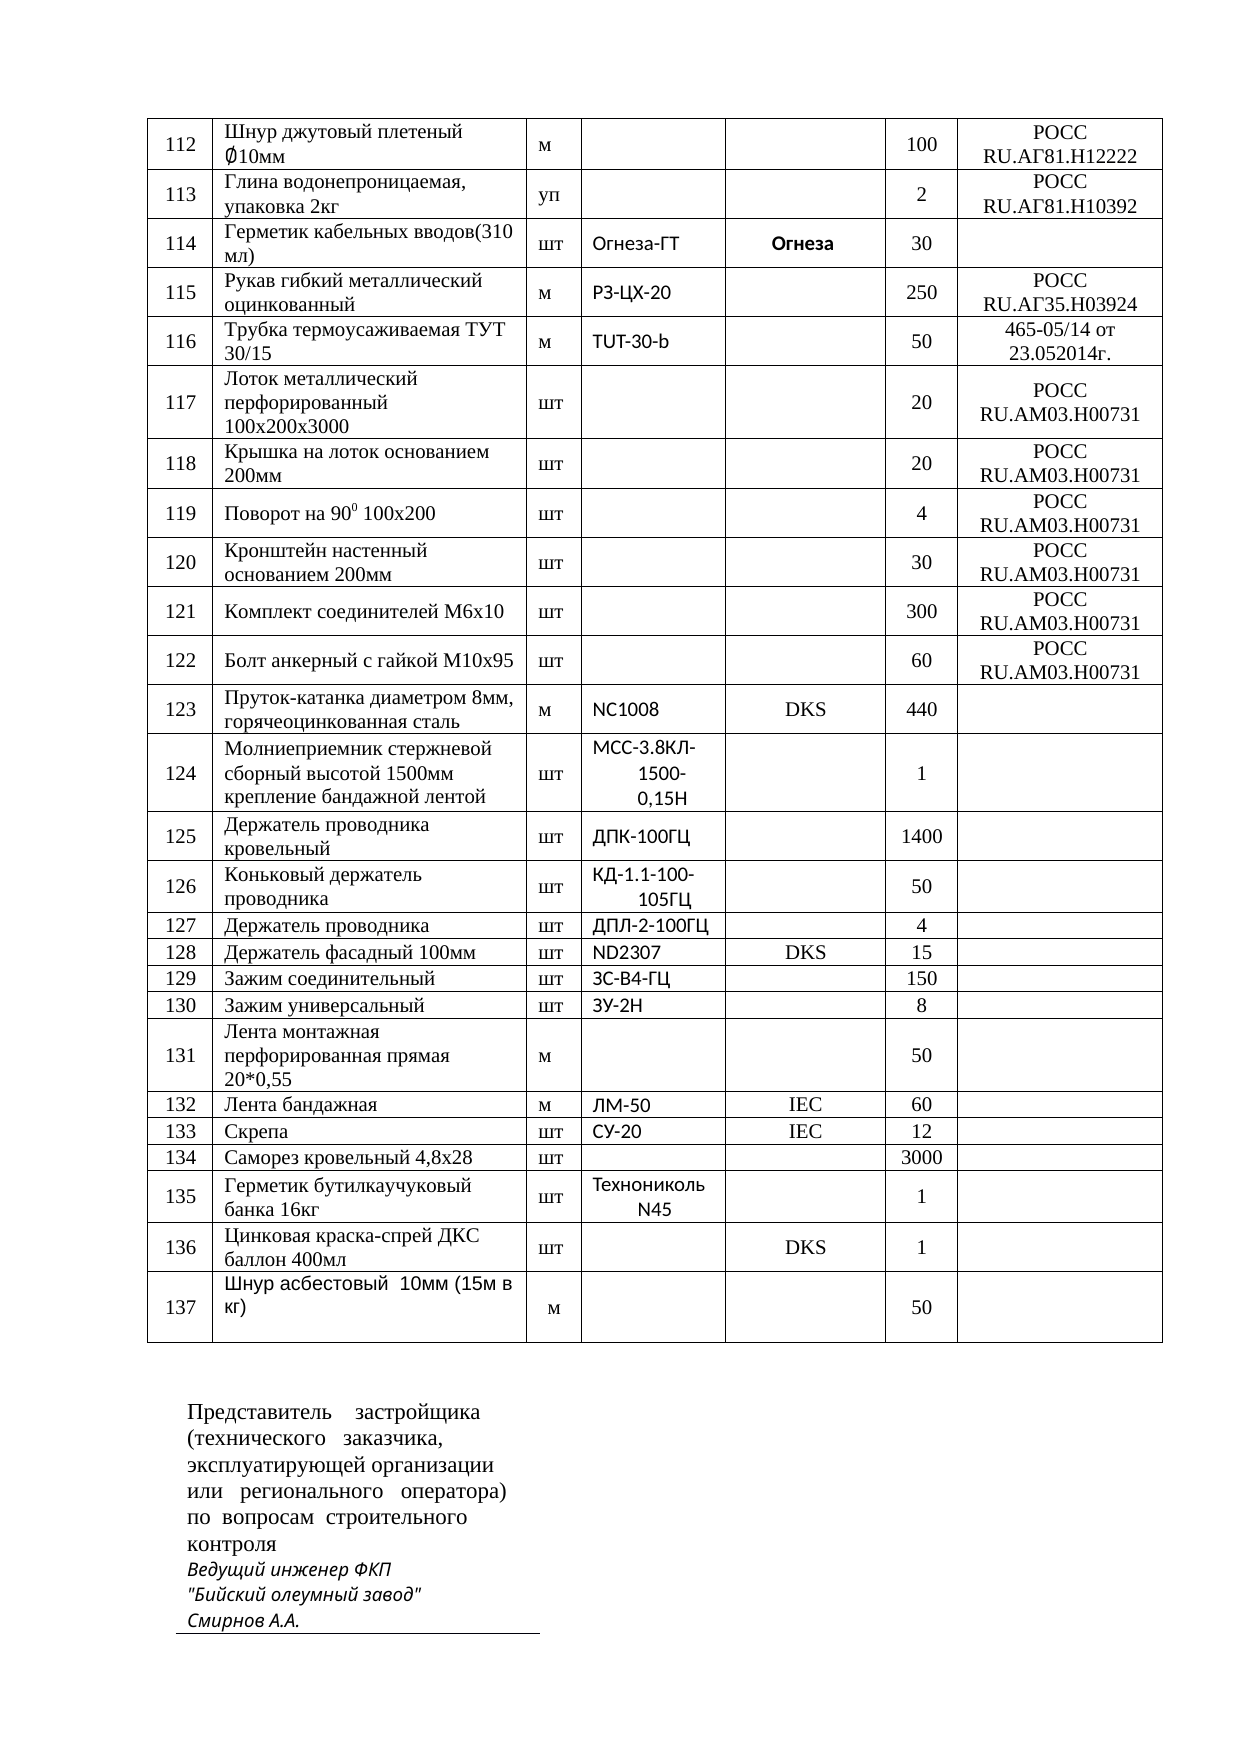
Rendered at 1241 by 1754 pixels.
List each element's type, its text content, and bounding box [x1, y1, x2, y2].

table_cell шт [527, 1145, 581, 1170]
table_cell МСС-3.8КЛ-1500-0,15Н [582, 734, 592, 811]
table_cell [726, 587, 885, 635]
table_cell [726, 1171, 885, 1222]
table_cell 1400 [886, 812, 957, 860]
table_cell 2 [886, 170, 957, 218]
table_cell шт [527, 636, 581, 684]
table_cell [958, 939, 1162, 964]
table_cell ЗС-В4-ГЦ [582, 966, 592, 991]
table_cell [726, 489, 885, 537]
table_cell NC1008 [582, 685, 725, 733]
table_cell Трубка термоусаживаемая ТУТ 30/15 [213, 317, 526, 365]
table_cell IEC [726, 1118, 885, 1144]
table_cell [726, 913, 885, 938]
table_cell [958, 1171, 1162, 1222]
table_cell [726, 992, 885, 1017]
table_header [540, 1372, 1161, 1556]
table_cell 60 [886, 1092, 957, 1117]
table_cell ND2307 [714, 939, 725, 964]
table_cell шт [527, 812, 581, 860]
table_cell [582, 1145, 592, 1170]
table_cell РОСС RU.AM03.H00731 [958, 439, 1162, 487]
table_cell шт [527, 1223, 581, 1271]
table_cell 50 [886, 861, 957, 912]
table_cell Рукав гибкий металлический оцинкованный [213, 268, 526, 316]
table_cell [582, 439, 725, 487]
table_cell 127 [148, 913, 212, 938]
table_cell шт [527, 366, 581, 438]
table_cell ЗУ-2Н [714, 992, 725, 1017]
table_cell [726, 268, 885, 316]
table_cell 132 [148, 1092, 212, 1117]
table_cell Лента бандажная [213, 1092, 526, 1117]
table_cell шт [527, 861, 581, 912]
table_cell [726, 170, 885, 218]
table_cell [582, 1223, 725, 1271]
table_cell 150 [886, 966, 957, 991]
table_cell шт [527, 587, 581, 635]
table_cell 122 [148, 636, 212, 684]
table_cell 123 [148, 685, 212, 733]
table_cell шт [527, 734, 581, 811]
table_cell [726, 1272, 885, 1342]
table_cell 4 [886, 489, 957, 537]
table_cell РОСС RU.АГ81.Н12222 [958, 119, 1162, 168]
table_cell [582, 1272, 725, 1342]
table_cell Огнеза-ГТ [582, 219, 725, 267]
table_cell м [527, 317, 581, 365]
table_cell 114 [148, 219, 212, 267]
table_cell [726, 439, 885, 487]
table_cell м [527, 1272, 581, 1342]
table_cell [726, 966, 885, 991]
table_cell Саморез кровельный 4,8х28 [213, 1145, 526, 1170]
table_cell [726, 734, 885, 811]
table_cell [726, 1019, 885, 1091]
table_cell [958, 685, 1162, 733]
table_cell шт [527, 219, 581, 267]
table_cell шт [527, 966, 581, 991]
table_cell [958, 913, 1162, 938]
table_cell Комплект соединителей М6х10 [213, 587, 526, 635]
table_cell [582, 538, 725, 586]
table_cell [958, 1145, 1162, 1170]
table_cell Держатель проводника кровельный [213, 812, 526, 860]
table_cell 128 [148, 939, 212, 964]
table_cell Зажим универсальный [213, 992, 526, 1017]
table_cell РОСС RU.АГ35.Н03924 [958, 268, 1162, 316]
table_cell СУ-20 [582, 1118, 592, 1144]
table_cell 133 [148, 1118, 212, 1144]
table_cell Кронштейн настенный основанием 200мм [213, 538, 526, 586]
table_cell 50 [886, 1019, 957, 1091]
table_cell IEC [726, 1092, 885, 1117]
table_cell [582, 119, 725, 168]
table_cell Скрепа [213, 1118, 526, 1144]
table_cell РОСС RU.AM03.H00731 [958, 489, 1162, 537]
table_cell Поворот на 900 100х200 [213, 489, 526, 537]
table_cell 250 [886, 268, 957, 316]
table_cell 113 [148, 170, 212, 218]
table_cell Держатель проводника [213, 913, 526, 938]
table_cell 1 [886, 1223, 957, 1271]
table_cell DKS [726, 939, 885, 964]
table_cell шт [527, 1171, 581, 1222]
table_cell [958, 219, 1162, 267]
table_cell 119 [148, 489, 212, 537]
table_cell Коньковый держатель проводника [213, 861, 526, 912]
table_cell 129 [148, 966, 212, 991]
table_cell [726, 812, 885, 860]
table_cell 134 [148, 1145, 212, 1170]
table_cell 1 [886, 734, 957, 811]
table_cell 8 [886, 992, 957, 1017]
table_cell Герметик кабельных вводов(310 мл) [213, 219, 526, 267]
table_cell ЛМ-50 [582, 1092, 592, 1117]
table_cell [582, 170, 725, 218]
table_cell [726, 119, 885, 168]
table_cell 115 [148, 268, 212, 316]
table_cell [726, 861, 885, 912]
table_cell [582, 489, 725, 537]
table_cell 136 [148, 1223, 212, 1271]
table_cell РОСС RU.AM03.H00731 [958, 587, 1162, 635]
table_cell [582, 1019, 725, 1091]
table_cell КД-1.1-100-105ГЦ [582, 861, 592, 912]
table_cell 30 [886, 219, 957, 267]
table_cell 12 [886, 1118, 957, 1144]
table_cell 137 [148, 1272, 212, 1342]
table_cell 50 [886, 1272, 957, 1342]
table_cell [726, 636, 885, 684]
table_cell 124 [148, 734, 212, 811]
table_cell Герметик бутилкаучуковый банка 16кг [213, 1171, 526, 1222]
table_cell ЗС-В4-ГЦ [714, 966, 725, 991]
table_cell [582, 587, 725, 635]
table_cell Пруток-катанка диаметром 8мм, горячеоцинкованная сталь [213, 685, 526, 733]
table_cell [958, 1272, 1162, 1342]
table_cell 125 [148, 812, 212, 860]
table_cell м [527, 119, 581, 168]
table_cell Шнур джутовый плетеный ∅10мм [213, 119, 526, 168]
table_cell ДПЛ-2-100ГЦ [582, 913, 592, 938]
table_cell DKS [726, 685, 885, 733]
table_cell [582, 636, 725, 684]
table_cell РОСС RU.AM03.H00731 [958, 366, 1162, 438]
table_cell 20 [886, 439, 957, 487]
table_cell ДПК-100ГЦ [582, 812, 725, 860]
table_cell 100 [886, 119, 957, 168]
table_cell Шнур асбестовый 10мм (15м в кг) [213, 1272, 526, 1342]
table_cell Держатель фасадный 100мм [213, 939, 526, 964]
table_cell [714, 1145, 725, 1170]
table_cell КД-1.1-100-105ГЦ [714, 861, 725, 912]
table_cell [958, 1223, 1162, 1271]
table_cell [958, 812, 1162, 860]
table_cell 15 [886, 939, 957, 964]
table_cell 60 [886, 636, 957, 684]
table_cell 130 [148, 992, 212, 1017]
table_cell [540, 1556, 1161, 1633]
table_cell [582, 366, 725, 438]
table_cell Молниеприемник стержневой сборный высотой 1500мм крепление бандажной лентой [213, 734, 526, 811]
table_cell ND2307 [582, 939, 592, 964]
table_cell [958, 1092, 1162, 1117]
table_cell 50 [886, 317, 957, 365]
table_cell 131 [148, 1019, 212, 1091]
table_cell Огнеза [726, 219, 885, 267]
table_cell Крышка на лоток основанием 200мм [213, 439, 526, 487]
table_cell Болт анкерный с гайкой М10х95 [213, 636, 526, 684]
table_cell шт [527, 489, 581, 537]
table_cell МСС-3.8КЛ-1500-0,15Н [714, 734, 725, 811]
table_cell шт [527, 939, 581, 964]
table_cell уп [527, 170, 581, 218]
table_cell СУ-20 [714, 1118, 725, 1144]
table_cell 4 [886, 913, 957, 938]
table_cell РОСС RU.AM03.H00731 [958, 636, 1162, 684]
table_cell Технониколь N45 [714, 1171, 725, 1222]
table_cell 112 [148, 119, 212, 168]
table_cell м [527, 685, 581, 733]
table_cell 3000 [886, 1145, 957, 1170]
table_cell [958, 861, 1162, 912]
table_cell шт [527, 1118, 581, 1144]
table_cell РЗ-ЦХ-20 [582, 268, 725, 316]
table_cell шт [527, 538, 581, 586]
table_cell 126 [148, 861, 212, 912]
table_cell Глина водонепроницаемая, упаковка 2кг [213, 170, 526, 218]
table_cell Технониколь N45 [582, 1171, 592, 1222]
table_cell ЛМ-50 [714, 1092, 725, 1117]
table_header Представитель застройщика (технического заказчика, эксплуатирующей организации или регионального оператора) по вопросам строительного контроля [176, 1372, 540, 1556]
table_cell Ведущий инженер ФКП "Бийский олеумный завод" Смирнов А.А. [176, 1556, 540, 1633]
table_cell [958, 734, 1162, 811]
table_cell ЗУ-2Н [582, 992, 592, 1017]
table_cell 1 [886, 1171, 957, 1222]
table_cell Лента монтажная перфорированная прямая 20*0,55 [213, 1019, 526, 1091]
table_cell 30 [886, 538, 957, 586]
table_cell м [527, 1019, 581, 1091]
table_cell м [527, 268, 581, 316]
table_cell DKS [726, 1223, 885, 1271]
table_cell [726, 317, 885, 365]
table_cell 440 [886, 685, 957, 733]
table_cell 300 [886, 587, 957, 635]
table_cell Зажим соединительный [213, 966, 526, 991]
table_cell [958, 1118, 1162, 1144]
table_cell РОСС RU.АГ81.Н10392 [958, 170, 1162, 218]
table_cell шт [527, 913, 581, 938]
table_cell Цинковая краска-спрей ДКС баллон 400мл [213, 1223, 526, 1271]
table_cell РОСС RU.AM03.H00731 [958, 538, 1162, 586]
table_cell 117 [148, 366, 212, 438]
table_cell шт [527, 439, 581, 487]
table_cell [958, 1019, 1162, 1091]
table_cell м [527, 1092, 581, 1117]
table_cell [726, 1145, 885, 1170]
table_cell 118 [148, 439, 212, 487]
table_cell 116 [148, 317, 212, 365]
table_cell [726, 366, 885, 438]
table_cell [958, 966, 1162, 991]
table_cell 120 [148, 538, 212, 586]
table_cell 465-05/14 от 23.052014г. [958, 317, 1162, 365]
table_cell 20 [886, 366, 957, 438]
table_cell [958, 992, 1162, 1017]
table_cell [726, 538, 885, 586]
table_cell 135 [148, 1171, 212, 1222]
table_cell TUT-30-b [582, 317, 725, 365]
table_cell Лоток металлический перфорированный 100х200х3000 [213, 366, 526, 438]
table_cell ДПЛ-2-100ГЦ [714, 913, 725, 938]
table_cell 121 [148, 587, 212, 635]
table_cell шт [527, 992, 581, 1017]
